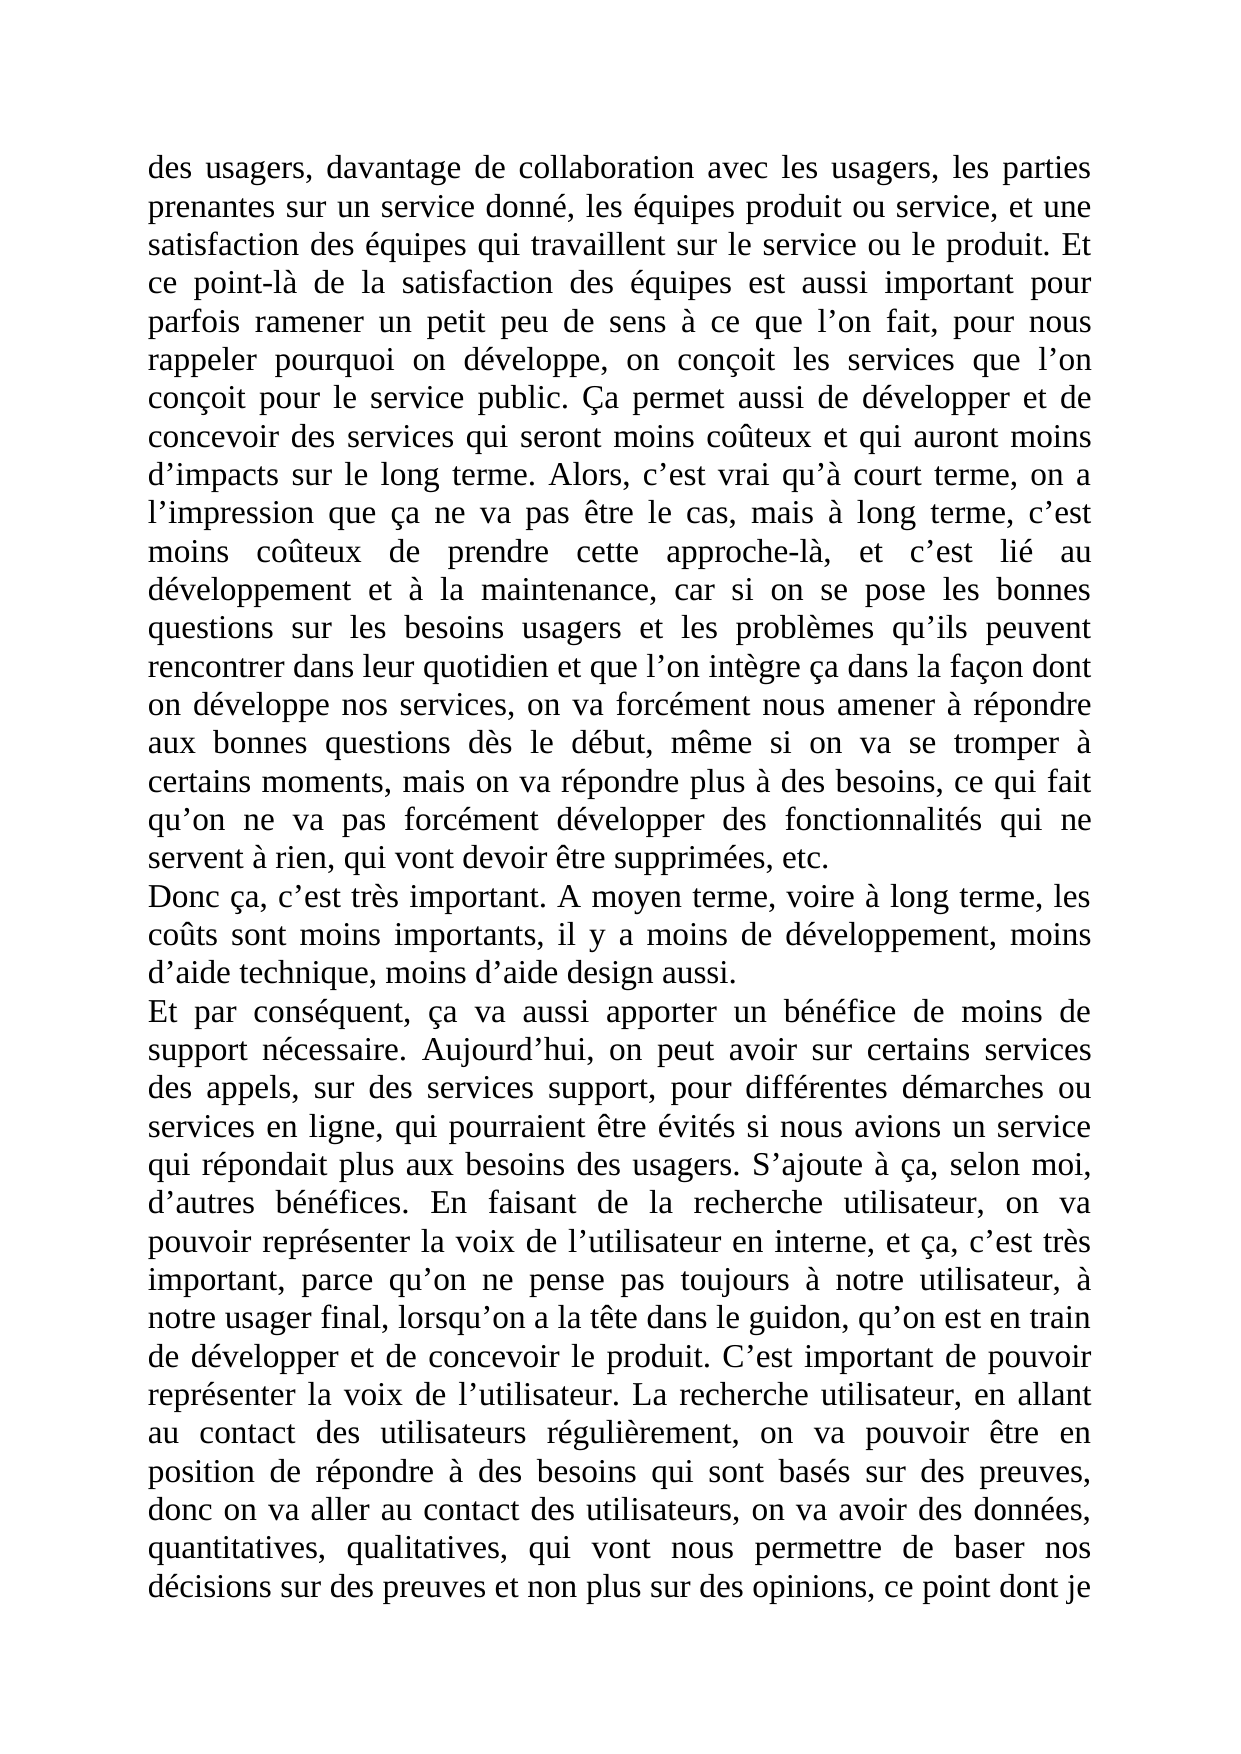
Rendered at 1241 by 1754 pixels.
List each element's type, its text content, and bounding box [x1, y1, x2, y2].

text Et par conséquent, ça va aussi apporter un bénéfice de moins de support nécessaire. Aujourd’hui, on peut avoir sur certains services des appels, sur des services support, pour différentes démarches ou services en ligne, qui pourraient être évités si nous avions un service qui répondait plus aux besoins des usagers. S’ajoute à ça, selon moi, d’autres bénéfices. En faisant de la recherche utilisateur, on va pouvoir représenter la voix de l’utilisateur en interne, et ça, c’est très important, parce qu’on ne pense pas toujours à notre utilisateur, à notre usager final, lorsqu’on a la tête dans le guidon, qu’on est en train de développer et de concevoir le produit. C’est important de pouvoir représenter la voix de l’utilisateur. La recherche utilisateur, en allant au contact des utilisateurs régulièrement, on va pouvoir être en position de répondre à des besoins qui sont basés sur des preuves, donc on va aller au contact des utilisateurs, on va avoir des données, quantitatives, qualitatives, qui vont nous permettre de baser nos décisions sur des preuves et non plus sur des opinions, ce point dont je [148, 991, 1093, 1604]
text des usagers, davantage de collaboration avec les usagers, les parties prenantes sur un service donné, les équipes produit ou service, et une satisfaction des équipes qui travaillent sur le service ou le produit. Et ce point-là de la satisfaction des équipes est aussi important pour parfois ramener un petit peu de sens à ce que l’on fait, pour nous rappeler pourquoi on développe, on conçoit les services que l’on conçoit pour le service public. Ça permet aussi de développer et de concevoir des services qui seront moins coûteux et qui auront moins d’impacts sur le long terme. Alors, c’est vrai qu’à court terme, on a l’impression que ça ne va pas être le cas, mais à long terme, c’est moins coûteux de prendre cette approche-là, et c’est lié au développement et à la maintenance, car si on se pose les bonnes questions sur les besoins usagers et les problèmes qu’ils peuvent rencontrer dans leur quotidien et que l’on intègre ça dans la façon dont on développe nos services, on va forcément nous amener à répondre aux bonnes questions dès le début, même si on va se tromper à certains moments, mais on va répondre plus à des besoins, ce qui fait qu’on ne va pas forcément développer des fonctionnalités qui ne servent à rien, qui vont devoir être supprimées, etc. [148, 148, 1093, 876]
text Donc ça, c’est très important. A moyen terme, voire à long terme, les coûts sont moins importants, il y a moins de développement, moins d’aide technique, moins d’aide design aussi. [148, 876, 1093, 991]
